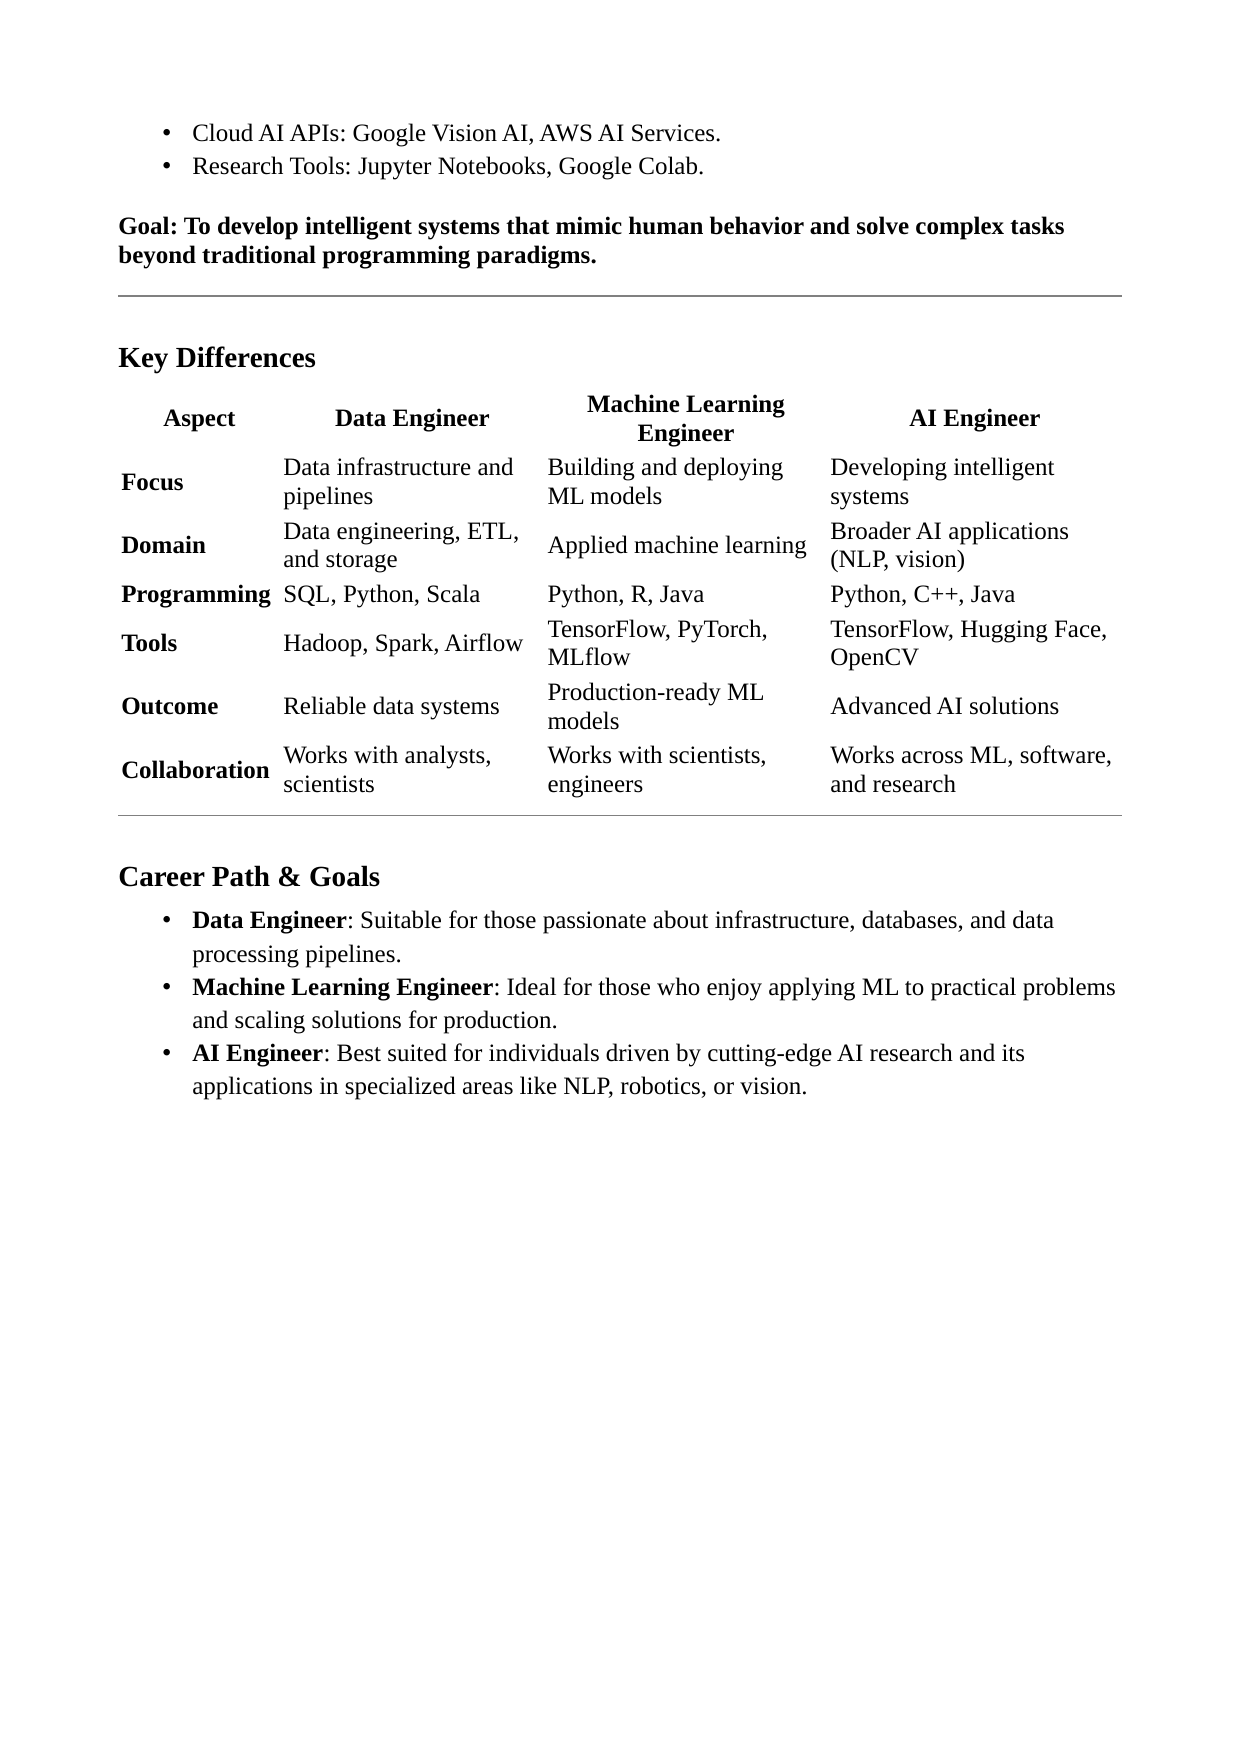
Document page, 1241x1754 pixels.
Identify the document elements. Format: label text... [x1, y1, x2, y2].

table_cell Focus [118, 450, 280, 513]
table_cell Works across ML, software, and research [827, 738, 1122, 801]
table_cell TensorFlow, PyTorch, MLflow [544, 611, 827, 674]
table_cell Python, R, Java [544, 576, 827, 611]
table_header Machine Learning Engineer [544, 386, 827, 449]
table_cell Hadoop, Spark, Airflow [280, 611, 544, 674]
table_cell SQL, Python, Scala [280, 576, 544, 611]
subtitle Goal: To develop intelligent systems that mimic human behavior and solve complex tasks beyond traditional programming paradigms. [118, 211, 1122, 269]
table_cell TensorFlow, Hugging Face, OpenCV [827, 611, 1122, 674]
list Machine Learning Engineer: Ideal for those who enjoy applying ML to practical problems and scaling solutions for production. [162, 972, 1122, 1033]
table_header AI Engineer [827, 386, 1122, 449]
table_cell Developing intelligent systems [827, 450, 1122, 513]
table_cell Production-ready ML models [544, 674, 827, 737]
table_cell Applied machine learning [544, 513, 827, 576]
table_cell Works with analysts, scientists [280, 738, 544, 801]
table_cell Broader AI applications (NLP, vision) [827, 513, 1122, 576]
list Data Engineer: Suitable for those passionate about infrastructure, databases, and data processing pipelines. [162, 906, 1122, 967]
table_cell Works with scientists, engineers [544, 738, 827, 801]
list AI Engineer: Best suited for individuals driven by cutting-edge AI research and its applications in specialized areas like NLP, robotics, or vision. [162, 1038, 1122, 1099]
table_cell Tools [118, 611, 280, 674]
table_cell Domain [118, 513, 280, 576]
table_header Aspect [118, 386, 280, 449]
table_header Data Engineer [280, 386, 544, 449]
table_cell Data infrastructure and pipelines [280, 450, 544, 513]
list Cloud AI APIs: Google Vision AI, AWS AI Services. [162, 118, 1122, 147]
table_cell Collaboration [118, 738, 280, 801]
table_cell Data engineering, ETL, and storage [280, 513, 544, 576]
table_cell Outcome [118, 674, 280, 737]
subtitle Key Differences [118, 340, 1122, 374]
table_cell Reliable data systems [280, 674, 544, 737]
table_cell Building and deploying ML models [544, 450, 827, 513]
table_cell Programming [118, 576, 280, 611]
table_cell Python, C++, Java [827, 576, 1122, 611]
table_cell Advanced AI solutions [827, 674, 1122, 737]
list Research Tools: Jupyter Notebooks, Google Colab. [162, 151, 1122, 180]
subtitle Career Path & Goals [118, 859, 1122, 893]
